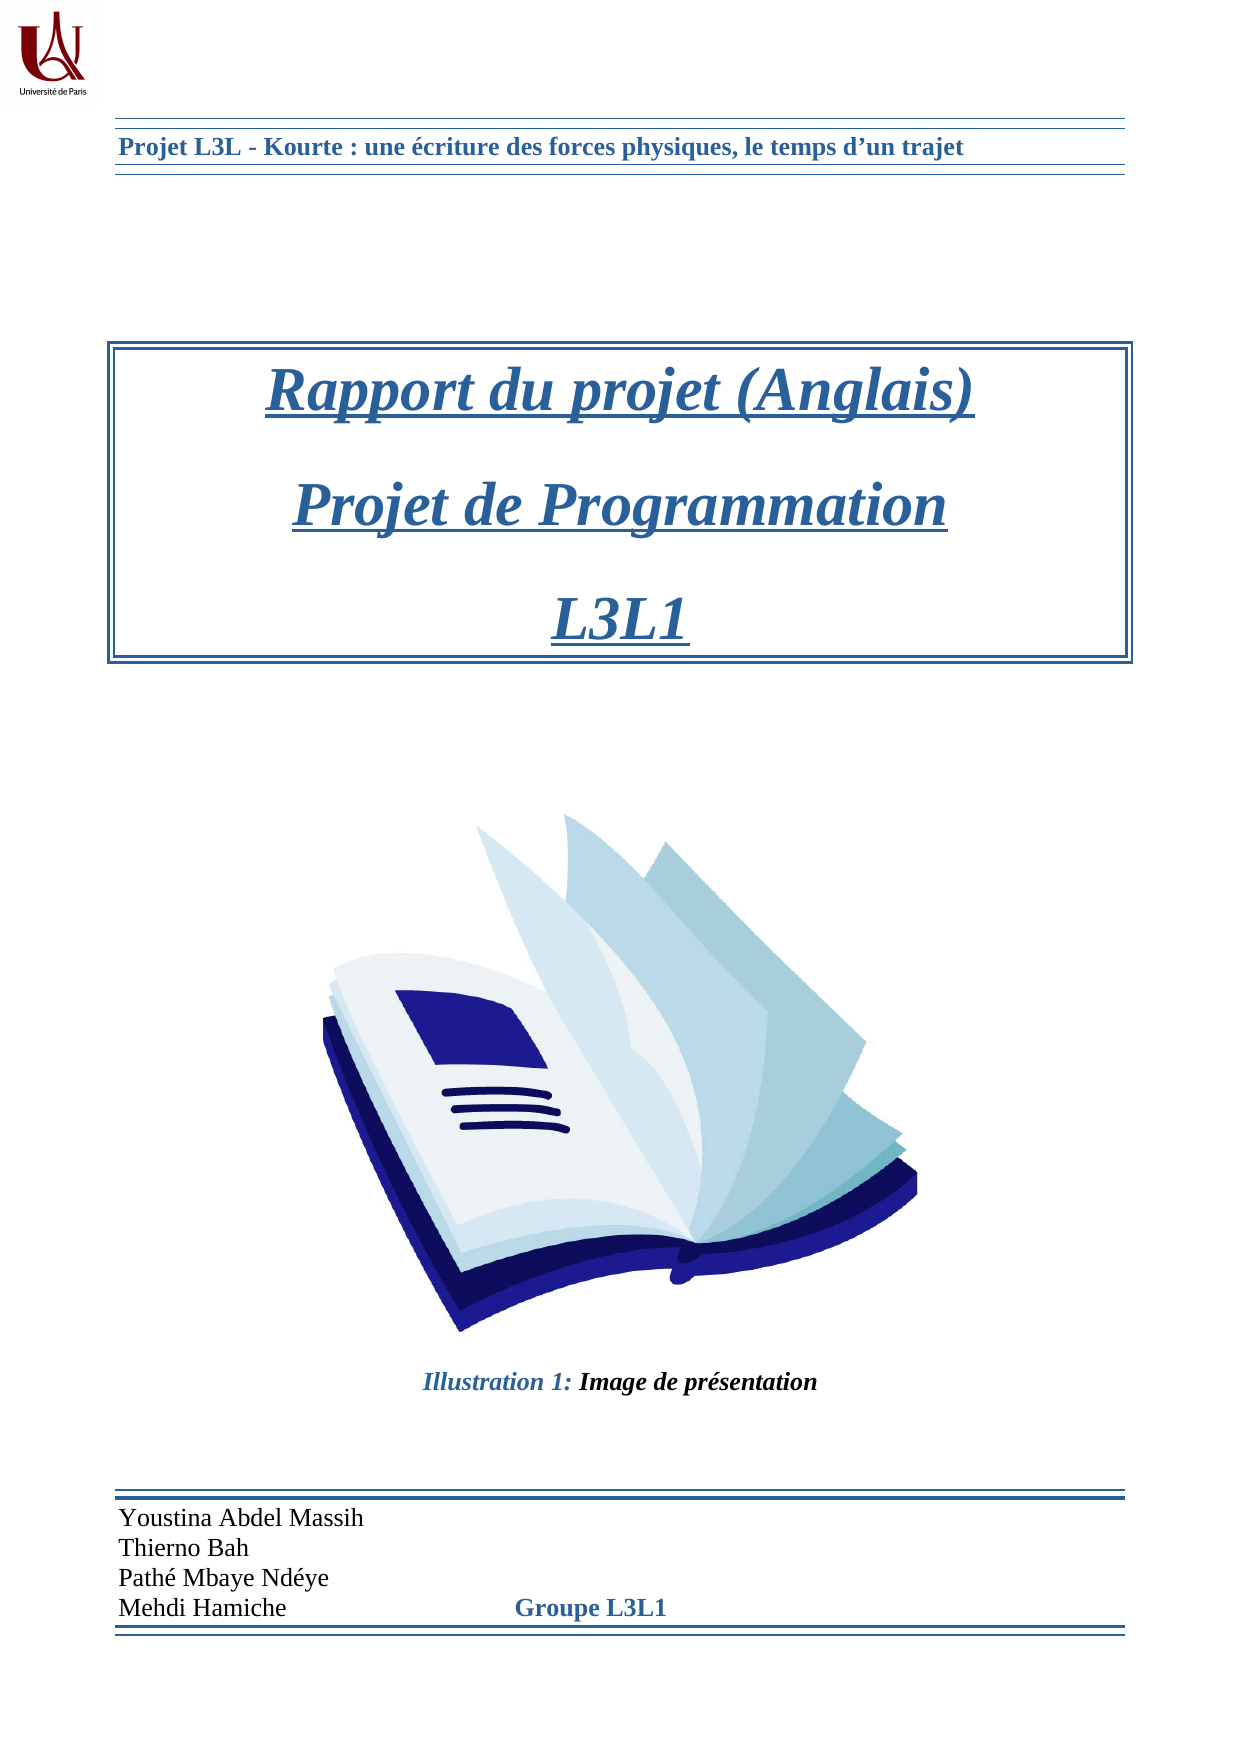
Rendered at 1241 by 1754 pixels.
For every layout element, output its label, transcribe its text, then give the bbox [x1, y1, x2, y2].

title Projet de Programmation [115, 455, 1125, 538]
title Rapport du projet (Anglais) [110, 344, 1131, 424]
title L3L1 [110, 569, 1131, 661]
picture [0, 0, 101, 107]
picture [244, 809, 996, 1339]
title [245, 797, 996, 809]
text Illustration 1: Image de présentation [245, 1339, 996, 1396]
